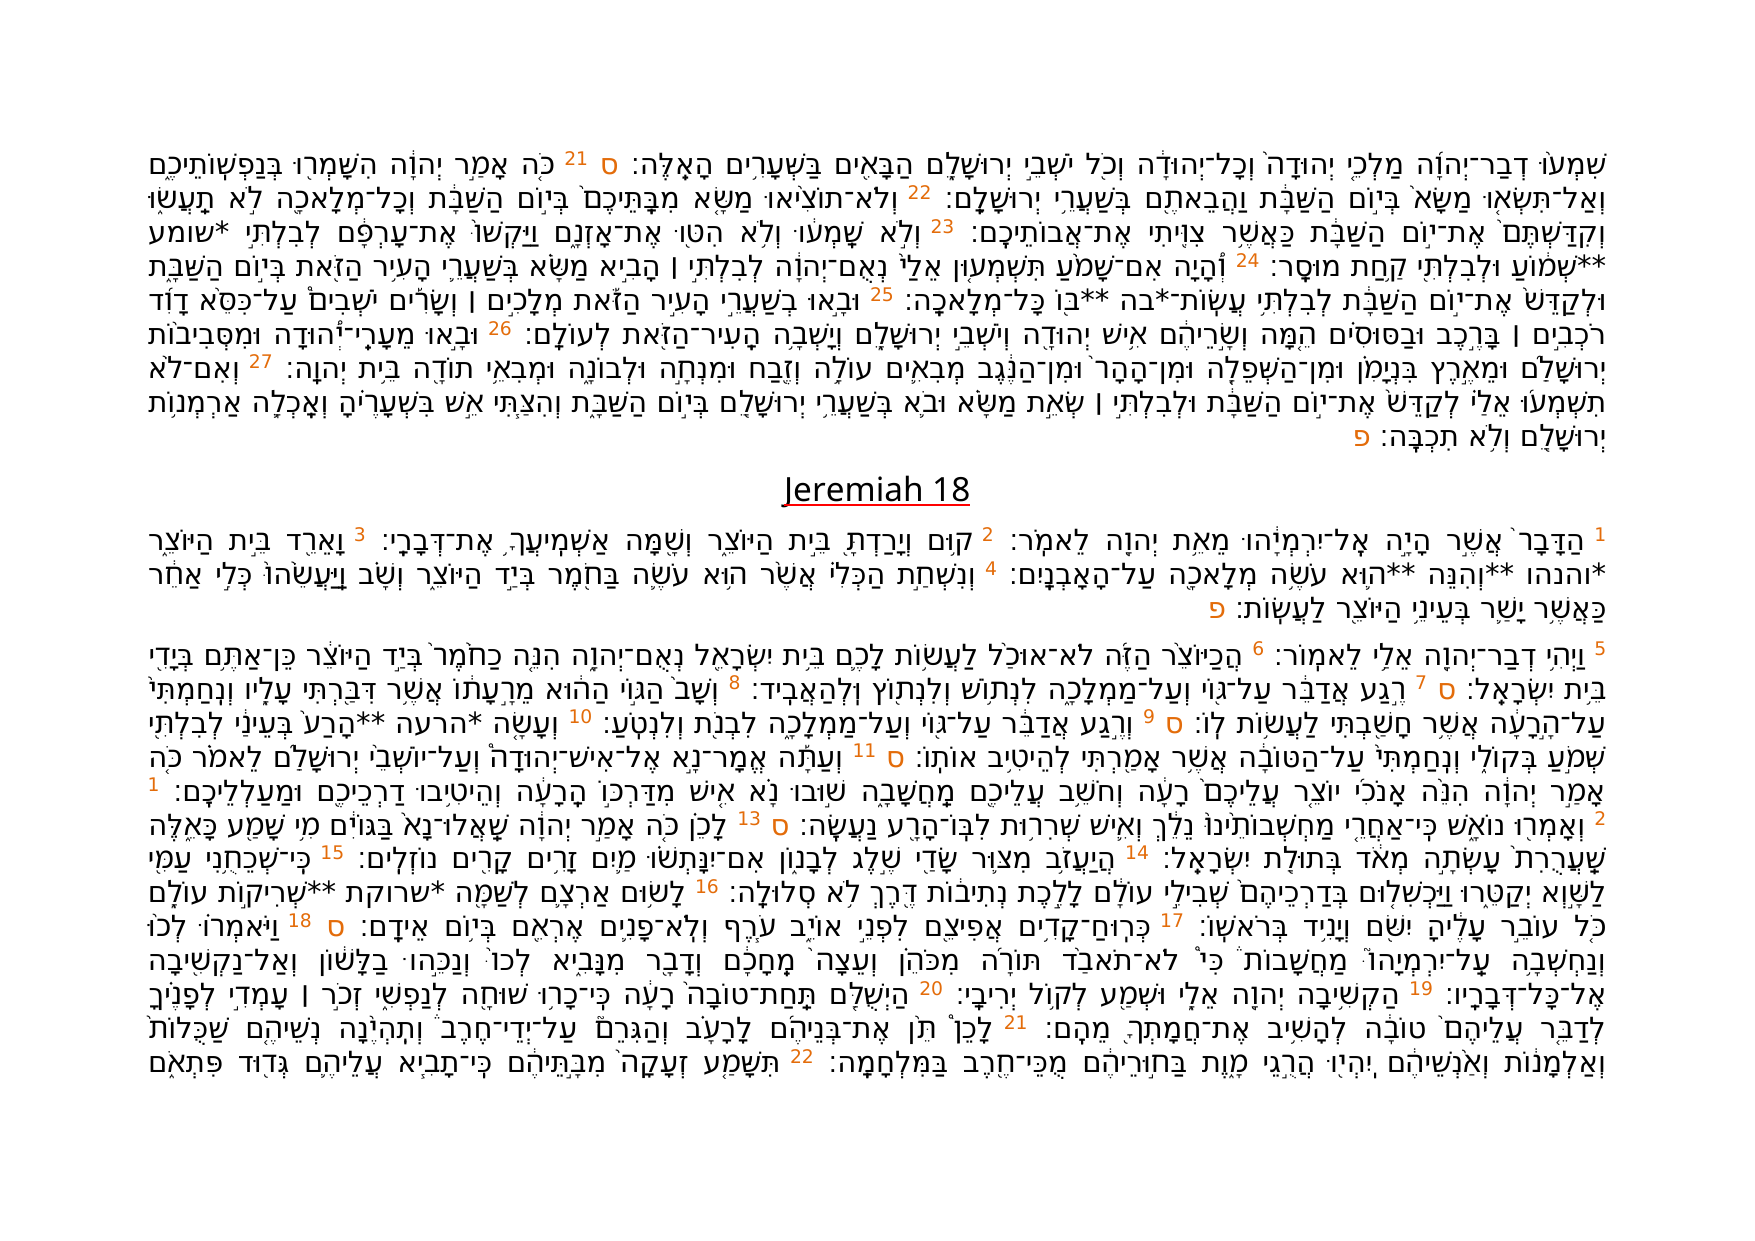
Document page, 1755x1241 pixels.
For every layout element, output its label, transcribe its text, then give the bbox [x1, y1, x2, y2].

text 1 הַדָּבָר֙ אֲשֶׁ֣ר הָיָ֣ה אֶֽל־יִרְמְיָ֔הוּ מֵאֵ֥ת יְהוָ֖ה לֵאמֹֽר׃ 2 ק֥וּם וְיָרַדְתָּ֖ בֵּ֣ית הַיּוֹצֵ֑ר וְשָׁ֖מָּה אַשְׁמִֽיעֲךָ֥ אֶת־דְּבָרָֽי׃ ‬‬‬‬3 וָאֵרֵ֖ד בֵּ֣ית הַיּוֹצֵ֑ר *והנהו **וְהִנֵּה **ה֛וּא עֹשֶׂ֥ה מְלָאכָ֖ה עַל־הָאָבְנָֽיִם׃ ‬‬‬‬‬‬4 וְנִשְׁחַ֣ת הַכְּלִ֗י אֲשֶׁ֨ר ה֥וּא עֹשֶׂ֛ה בַּחֹ֖מֶר בְּיַ֣ד הַיּוֹצֵ֑ר וְשָׁ֗ב וַֽיַּעֲשֵׂ֙הוּ֙ כְּלִ֣י אַחֵ֔ר כַּאֲשֶׁ֥ר יָשַׁ֛ר בְּעֵינֵ֥י הַיּוֹצֵ֖ר לַעֲשֽׂוֹת׃ פ ‬‬‬‬‬‬‬ [148, 524, 1606, 626]
text Jeremiah 18‬‬ [148, 466, 1606, 511]
text 5 וַיְהִ֥י דְבַר־יְהוָ֖ה אֵלַ֥י לֵאמֽוֹר׃ ‬‬‬‬6 הֲכַיּוֹצֵ֨ר הַזֶּ֜ה לֹא־אוּכַ֨ל לַעֲשׂ֥וֹת לָכֶ֛ם בֵּ֥ית יִשְׂרָאֵ֖ל נְאֻם־יְהוָ֑ה הִנֵּ֤ה כַחֹ֙מֶר֙ בְּיַ֣ד הַיּוֹצֵ֔ר כֵּן־אַתֶּ֥ם בְּיָדִ֖י בֵּ֥ית יִשְׂרָאֵֽל׃ ס ‬‬‬‬7 רֶ֣גַע אֲדַבֵּ֔ר עַל־גּ֖וֹי וְעַל־מַמְלָכָ֑ה לִנְת֥וֹשׁ וְלִנְת֖וֹץ וּֽלְהַאֲבִֽיד׃ ‬‬‬‬8 וְשָׁב֙ הַגּ֣וֹי הַה֔וּא מֵרָ֣עָת֔וֹ אֲשֶׁ֥ר דִּבַּ֖רְתִּי עָלָ֑יו וְנִֽחַמְתִּי֙ עַל־הָ֣רָעָ֔ה אֲשֶׁ֥ר חָשַׁ֖בְתִּי לַעֲשׂ֥וֹת לֽוֹ׃ ס ‬‬‬‬9 וְרֶ֣גַע אֲדַבֵּ֔ר עַל־גּ֖וֹי וְעַל־מַמְלָכָ֑ה לִבְנֹ֖ת וְלִנְטֹֽעַ׃ ‬‬‬‬10 וְעָשָׂ֤ה *הרעה **הָרַע֙ בְּעֵינַ֔י לְבִלְתִּ֖י שְׁמֹ֣עַ בְּקוֹלִ֑י וְנִֽחַמְתִּי֙ עַל־הַטּוֹבָ֔ה אֲשֶׁ֥ר אָמַ֖רְתִּי לְהֵיטִ֥יב אוֹתֽוֹ׃ ס ‬‬‬‬11 וְעַתָּ֡ה אֱמָר־נָ֣א אֶל־אִישׁ־יְהוּדָה֩ וְעַל־יוֹשְׁבֵ֨י יְרוּשָׁלִַ֜ם לֵאמֹ֗ר כֹּ֚ה אָמַ֣ר יְהוָ֔ה הִנֵּ֨ה אָנֹכִ֜י יוֹצֵ֤ר עֲלֵיכֶם֙ רָעָ֔ה וְחֹשֵׁ֥ב עֲלֵיכֶ֖ם מַֽחֲשָׁבָ֑ה שׁ֣וּבוּ נָ֗א אִ֚ישׁ מִדַּרְכּ֣וֹ הָֽרָעָ֔ה וְהֵיטִ֥יבוּ דַרְכֵיכֶ֖ם וּמַעַלְלֵיכֶֽם׃ ‬‬‬‬12 וְאָמְר֖וּ נוֹאָ֑שׁ כִּֽי־אַחֲרֵ֤י מַחְשְׁבוֹתֵ֙ינוּ֙ נֵלֵ֔ךְ וְאִ֛ישׁ שְׁרִר֥וּת לִבּֽוֹ־הָרָ֖ע נַעֲשֶֽׂה׃ ס ‬‬‬‬13 לָכֵ֗ן כֹּ֚ה אָמַ֣ר יְהוָ֔ה שַֽׁאֲלוּ־נָא֙ בַּגּוֹיִ֔ם מִ֥י שָׁמַ֖ע כָּאֵ֑לֶּה שַֽׁעֲרֻרִת֙ עָשְׂתָ֣ה מְאֹ֔ד בְּתוּלַ֖ת יִשְׂרָאֵֽל׃ ‬‬‬‬14 הֲיַעֲזֹ֥ב מִצּ֛וּר שָׂדַ֖י שֶׁ֣לֶג לְבָנ֑וֹן אִם־יִנָּתְשׁ֗וּ מַ֛יִם זָרִ֥ים קָרִ֖ים נוֹזְלִֽים׃ ‬‬‬‬15 כִּֽי־שְׁכֵחֻ֥נִי עַמִּ֖י לַשָּׁ֣וְא יְקַטֵּ֑רוּ וַיַּכְשִׁל֤וּם בְּדַרְכֵיהֶם֙ שְׁבִילֵ֣י עוֹלָ֔ם לָלֶ֣כֶת נְתִיב֔וֹת דֶּ֖רֶךְ לֹ֥א סְלוּלָֽה׃ ‬‬‬‬16 לָשׂ֥וּם אַרְצָ֛ם לְשַׁמָּ֖ה *שרוקת **שְׁרִיק֣וֹת עוֹלָ֑ם כֹּ֚ל עוֹבֵ֣ר עָלֶ֔יהָ יִשֹּׁ֖ם וְיָנִ֥יד בְּרֹאשֽׁוֹ׃ ‬‬‬‬17 כְּרֽוּחַ־קָדִ֥ים אֲפִיצֵ֖ם לִפְנֵ֣י אוֹיֵ֑ב עֹ֧רֶף וְלֹֽא־פָנִ֛ים אֶרְאֵ֖ם בְּי֥וֹם אֵידָֽם׃ ס ‬‬‬‬18 וַיֹּאמְר֗וּ לְכ֨וּ וְנַחְשְׁבָ֥ה עַֽל־יִרְמְיָהוּ֮ מַחֲשָׁבוֹת֒ כִּי֩ לֹא־תֹאבַ֨ד תּוֹרָ֜ה מִכֹּהֵ֗ן וְעֵצָה֙ מֵֽחָכָ֔ם וְדָבָ֖ר מִנָּבִ֑יא לְכוּ֙ וְנַכֵּ֣הוּ בַלָּשׁ֔וֹן וְאַל־נַקְשִׁ֖יבָה אֶל־כָּל־דְּבָרָֽיו׃ ‬‬‬‬19 הַקְשִׁ֥יבָה יְהוָ֖ה אֵלָ֑י וּשְׁמַ֖ע לְק֥וֹל יְרִיבָֽי׃ ‬‬‬‬20 הַיְשֻׁלַּ֤ם תַּֽחַת־טוֹבָה֙ רָעָ֔ה כִּֽי־כָר֥וּ שׁוּחָ֖ה לְנַפְשִׁ֑י זְכֹ֣ר ׀ עָמְדִ֣י לְפָנֶ֗יךָ לְדַבֵּ֤ר עֲלֵיהֶם֙ טוֹבָ֔ה לְהָשִׁ֥יב אֶת־חֲמָתְךָ֖ מֵהֶֽם׃ ‬‬‬‬21 לָכֵן֩ תֵּ֨ן אֶת־בְּנֵיהֶ֜ם לָרָעָ֗ב וְהַגִּרֵם֮ עַל־יְדֵי־חֶרֶב֒ וְתִֽהְיֶ֨נָה נְשֵׁיהֶ֤ם שַׁכֻּלוֹת֙ וְאַלְמָנ֔וֹת וְאַ֨נְשֵׁיהֶ֔ם יִֽהְי֖וּ הֲרֻ֣גֵי מָ֑וֶת בַּח֣וּרֵיהֶ֔ם מֻכֵּי־חֶ֖רֶב בַּמִּלְחָמָֽה׃ ‬‬‬‬22 תִּשָּׁמַ֤ע זְעָקָה֙ מִבָּ֣תֵּיהֶ֔ם כִּֽי־תָבִ֧יא עֲלֵיהֶ֛ם גְּד֖וּד פִּתְאֹ֑ם כִּֽי־כָר֤וּ *שיחה **שׁוּחָה֙ לְלָכְדֵ֔נִי וּפַחִ֖ים טָמְנ֥וּ לְרַגְלָֽי׃ ‬‬‬‬23 וְאַתָּ֣ה יְ֠הוָה יָדַ֜עְתָּ אֶֽת־כָּל־עֲצָתָ֤ם עָלַי֙ לַמָּ֔וֶת אַל־תְּכַפֵּר֙ עַל־עֲוֺנָ֔ם וְחַטָּאתָ֖ם מִלְּפָנֶ֣יךָ אַל־תֶּ֑מְחִי *והיו **וְיִהְי֤וּ מֻכְשָׁלִים֙ לְפָנֶ֔יךָ בְּעֵ֥ת אַפְּךָ֖ עֲשֵׂ֥ה בָהֶֽם׃ ס ‬‬‬‬‬‬‬‬‬‬‬‬‬‬‬‬‬‬‬‬‬‬‬ [148, 638, 1606, 1079]
text 1 חַטַּ֣את יְהוּדָ֗ה כְּתוּבָ֛ה בְּעֵ֥ט בַּרְזֶ֖ל בְּצִפֹּ֣רֶן שָׁמִ֑יר חֲרוּשָׁה֙ עַל־ל֣וּחַ לִבָּ֔ם וּלְקַרְנ֖וֹת מִזְבְּחוֹתֵיכֶֽם׃ 2 כִּזְכֹּ֤ר בְּנֵיהֶם֙ מִזְבְּחוֹתָ֔ם וַאֲשֵׁרֵיהֶ֖ם עַל־עֵ֣ץ רַֽעֲנָ֑ן עַ֖ל גְּבָע֥וֹת הַגְּבֹהֽוֹת׃ ‬‬‬‬3 הֲרָרִי֙ בַּשָּׂדֶ֔ה חֵילְךָ֥ כָל־אוֹצְרוֹתֶ֖יךָ לָבַ֣ז אֶתֵּ֑ן בָּמֹתֶ֕יךָ בְּחַטָּ֖את בְּכָל־גְּבוּלֶֽיךָ׃ ‬‬‬‬4 וְשָׁמַטְתָּ֗ה וּבְךָ֙ מִנַּחֲלָֽתְךָ֙ אֲשֶׁ֣ר נָתַ֣תִּי לָ֔ךְ וְהַעֲבַדְתִּ֙יךָ֙ אֶת־אֹ֣יְבֶ֔יךָ בָּאָ֖רֶץ אֲשֶׁ֣ר לֹֽא־יָדָ֑עְתָּ כִּֽי־אֵ֛שׁ קְדַחְתֶּ֥ם בְּאַפִּ֖י עַד־עוֹלָ֥ם תּוּקָֽד׃ ס ‬‬‬‬5 כֹּ֣ה ׀ אָמַ֣ר יְהוָ֗ה אָר֤וּר הַגֶּ֙בֶר֙ אֲשֶׁ֣ר יִבְטַ֣ח בָּֽאָדָ֔ם וְשָׂ֥ם בָּשָׂ֖ר זְרֹע֑וֹ וּמִן־יְהוָ֖ה יָס֥וּר לִבּֽוֹ׃ ‬‬‬‬6 וְהָיָה֙ כְּעַרְעָ֣ר בָּֽעֲרָבָ֔ה וְלֹ֥א יִרְאֶ֖ה כִּי־יָ֣בוֹא ט֑וֹב וְשָׁכַ֤ן חֲרֵרִים֙ בַּמִּדְבָּ֔ר אֶ֥רֶץ מְלֵחָ֖ה וְלֹ֥א תֵשֵֽׁב׃ ס ‬‬‬‬7 בָּר֣וּךְ הַגֶּ֔בֶר אֲשֶׁ֥ר יִבְטַ֖ח בַּֽיהוָ֑ה וְהָיָ֥ה יְהוָ֖ה מִבְטַחֽוֹ׃ ‬‬‬‬8 וְהָיָ֞ה כְּעֵ֣ץ ׀ שָׁת֣וּל עַל־מַ֗יִם וְעַל־יוּבַל֙ יְשַׁלַ֣ח שָֽׁרָשָׁ֔יו וְלֹ֤א *ירא **יִרְאֶה֙ כִּֽי־יָ֣בֹא חֹ֔ם וְהָיָ֥ה עָלֵ֖הוּ רַֽעֲנָ֑ן וּבִשְׁנַ֤ת בַּצֹּ֙רֶת֙ לֹ֣א יִדְאָ֔ג וְלֹ֥א יָמִ֖ישׁ מֵעֲשׂ֥וֹת פֶּֽרִי׃ ‬‬‬‬9 עָקֹ֥ב הַלֵּ֛ב מִכֹּ֖ל וְאָנֻ֣שׁ ה֑וּא מִ֖י יֵדָעֶֽנּוּ׃ ‬‬‬‬10 אֲנִ֧י יְהוָ֛ה חֹקֵ֥ר לֵ֖ב בֹּחֵ֣ן כְּלָי֑וֹת וְלָתֵ֤ת לְאִישׁ֙ *כדרכו **כִּדְרָכָ֔יו כִּפְרִ֖י מַעֲלָלָֽיו׃ ס ‬‬‬‬11 קֹרֵ֤א דָגַר֙ וְלֹ֣א יָלָ֔ד עֹ֥שֶׂה עֹ֖שֶׁר וְלֹ֣א בְמִשְׁפָּ֑ט בַּחֲצִ֤י *ימו **יָמָיו֙ יַעַזְבֶ֔נּוּ וּבְאַחֲרִית֖וֹ יִהְיֶ֥ה נָבָֽל׃ ‬‬‬‬12 כִּסֵּ֣א כָב֔וֹד מָר֖וֹם מֵֽרִאשׁ֑וֹן מְק֖וֹם מִקְדָּשֵֽׁנוּ׃ ‬‬‬‬13 מִקְוֵ֤ה יִשְׂרָאֵל֙ יְהוָ֔ה כָּל־עֹזְבֶ֖יךָ יֵבֹ֑שׁוּ *יסורי **וְסוּרַי֙ בָּאָ֣רֶץ יִכָּתֵ֔בוּ כִּ֥י עָזְב֛וּ מְק֥וֹר מַֽיִם־חַיִּ֖ים אֶת־יְהוָֽה׃ ס ‬‬‬‬14 רְפָאֵ֤נִי יְהוָה֙ וְאֵ֣רָפֵ֔א הוֹשִׁיעֵ֖נִי וְאִוָּשֵׁ֑עָה כִּ֥י תְהִלָּתִ֖י אָֽתָּה׃ ‬‬‬‬15 הִנֵּה־הֵ֕מָּה אֹמְרִ֖ים אֵלָ֑י אַיֵּ֥ה דְבַר־יְהוָ֖ה יָ֥בוֹא נָֽא׃ ‬‬‬‬16 וַאֲנִ֞י לֹא־אַ֣צְתִּי ׀ מֵרֹעֶ֣ה אַחֲרֶ֗יךָ וְי֥וֹם אָנ֛וּשׁ לֹ֥א הִתְאַוֵּ֖יתִי אַתָּ֣ה יָדָ֑עְתָּ מוֹצָ֣א שְׂפָתַ֔י נֹ֥כַח פָּנֶ֖יךָ הָיָֽה׃ ‬‬‬‬17 אַל־תִּֽהְיֵה־לִ֖י לִמְחִתָּ֑ה מֽ͏ַחֲסִי־אַ֖תָּה בְּי֥וֹם רָעָֽה׃ ‬‬‬‬18 יֵבֹ֤שׁוּ רֹדְפַי֙ וְאַל־אֵבֹ֣שָׁה אָ֔נִי יֵחַ֣תּוּ הֵ֔מָּה וְאַל־אֵחַ֖תָּה אָ֑נִי הָבִ֤יא עֲלֵיהֶם֙ י֣וֹם רָעָ֔ה וּמִשְׁנֶ֥ה שִׁבָּר֖וֹן שָׁבְרֵֽם׃ ס ‬‬‬‬19 כֹּה־אָמַ֨ר יְהוָ֜ה אֵלַ֗י הָלֹ֤ךְ וְעָֽמַדְתָּ֙ בְּשַׁ֣עַר בְּנֵֽי־*עם **הָעָ֔ם אֲשֶׁ֨ר יָבֹ֤אוּ בוֹ֙ מַלְכֵ֣י יְהוּדָ֔ה וַאֲשֶׁ֖ר יֵ֣צְאוּ ב֑וֹ וּבְכֹ֖ל שַׁעֲרֵ֥י יְרוּשָׁלָֽ͏ִם׃ ‬‬‬‬20 וְאָמַרְתָּ֣ אֲ֠לֵיהֶם שִׁמְע֨וּ דְבַר־יְהוָ֜ה מַלְכֵ֤י יְהוּדָה֙ וְכָל־יְהוּדָ֔ה וְכֹ֖ל יֹשְׁבֵ֣י יְרוּשָׁלָ֑͏ִם הַבָּאִ֖ים בַּשְּׁעָרִ֥ים הָאֵֽלֶּה׃ ס ‬‬‬‬21 כֹּ֚ה אָמַ֣ר יְהוָ֔ה הִשָּׁמְר֖וּ בְּנַפְשֽׁוֹתֵיכֶ֑ם וְאַל־תִּשְׂא֤וּ מַשָּׂא֙ בְּי֣וֹם הַשַּׁבָּ֔ת וַהֲבֵאתֶ֖ם בְּשַׁעֲרֵ֥י יְרוּשָׁלָֽ͏ִם׃ ‬‬‬‬22 וְלֹא־תוֹצִ֨יאוּ מַשָּׂ֤א מִבָּֽתֵּיכֶם֙ בְּי֣וֹם הַשַּׁבָּ֔ת וְכָל־מְלָאכָ֖ה לֹ֣א תַֽעֲשׂ֑וּ וְקִדַּשְׁתֶּם֙ אֶת־י֣וֹם הַשַּׁבָּ֔ת כַּאֲשֶׁ֥ר צִוִּ֖יתִי אֶת־אֲבוֹתֵיכֶֽם׃ ‬‬‬‬23 וְלֹ֣א שָֽׁמְע֔וּ וְלֹ֥א הִטּ֖וּ אֶת־אָזְנָ֑ם וַיַּקְשׁוּ֙ אֶת־עָרְפָּ֔ם לְבִלְתִּ֣י *שומע **שְׁמ֔וֹעַ וּלְבִלְתִּ֖י קַ֥חַת מוּסָֽר׃ ‬‬‬‬24 וְ֠הָיָה אִם־שָׁמֹ֨עַ תִּשְׁמְע֤וּן אֵלַי֙ נְאֻם־יְהוָ֔ה לְבִלְתִּ֣י ׀ הָבִ֣יא מַשָּׂ֗א בְּשַׁעֲרֵ֛י הָעִ֥יר הַזֹּ֖את בְּי֣וֹם הַשַּׁבָּ֑ת וּלְקַדֵּשׁ֙ אֶת־י֣וֹם הַשַּׁבָּ֔ת לְבִלְתִּ֥י עֲשֽׂוֹת־*בה **בּ֖וֹ כָּל־מְלָאכָֽה׃ ‬‬‬‬25 וּבָ֣אוּ בְשַׁעֲרֵ֣י הָעִ֣יר הַזֹּ֡את מְלָכִ֣ים ׀ וְשָׂרִ֡ים יֹשְׁבִים֩ עַל־כִּסֵּ֨א דָוִ֜ד רֹכְבִ֣ים ׀ בָּרֶ֣כֶב וּבַסּוּסִ֗ים הֵ֚מָּה וְשָׂ֣רֵיהֶ֔ם אִ֥ישׁ יְהוּדָ֖ה וְיֹשְׁבֵ֣י יְרוּשָׁלָ֑͏ִם וְיָשְׁבָ֥ה הָֽעִיר־הַזֹּ֖את לְעוֹלָֽם׃ ‬‬‬‬26 וּבָ֣אוּ מֵעָרֵֽי־יְ֠הוּדָה וּמִסְּבִיב֨וֹת יְרוּשָׁלִַ֜ם וּמֵאֶ֣רֶץ בִּנְיָמִ֗ן וּמִן־הַשְּׁפֵלָ֤ה וּמִן־הָהָר֙ וּמִן־הַנֶּ֔גֶב מְבִאִ֛ים עוֹלָ֥ה וְזֶ֖בַח וּמִנְחָ֣ה וּלְבוֹנָ֑ה וּמְבִאֵ֥י תוֹדָ֖ה בֵּ֥ית יְהוָֽה׃ ‬‬‬‬27 וְאִם־לֹ֨א תִשְׁמְע֜וּ אֵלַ֗י לְקַדֵּשׁ֙ אֶת־י֣וֹם הַשַּׁבָּ֔ת וּלְבִלְתִּ֣י ׀ שְׂאֵ֣ת מַשָּׂ֗א וּבֹ֛א בְּשַׁעֲרֵ֥י יְרוּשָׁלַ֖͏ִם בְּי֣וֹם הַשַּׁבָּ֑ת וְהִצַּ֧תִּי אֵ֣שׁ בִּשְׁעָרֶ֗יהָ וְאָֽכְלָ֛ה אַרְמְנ֥וֹת יְרוּשָׁלַ֖͏ִם וְלֹ֥א תִכְבֶּֽה׃ פ ‬‬‬‬‬‬‬‬‬‬‬‬‬‬‬‬‬‬‬‬‬‬‬‬‬‬‬‬‬‬ [148, 148, 1606, 453]
